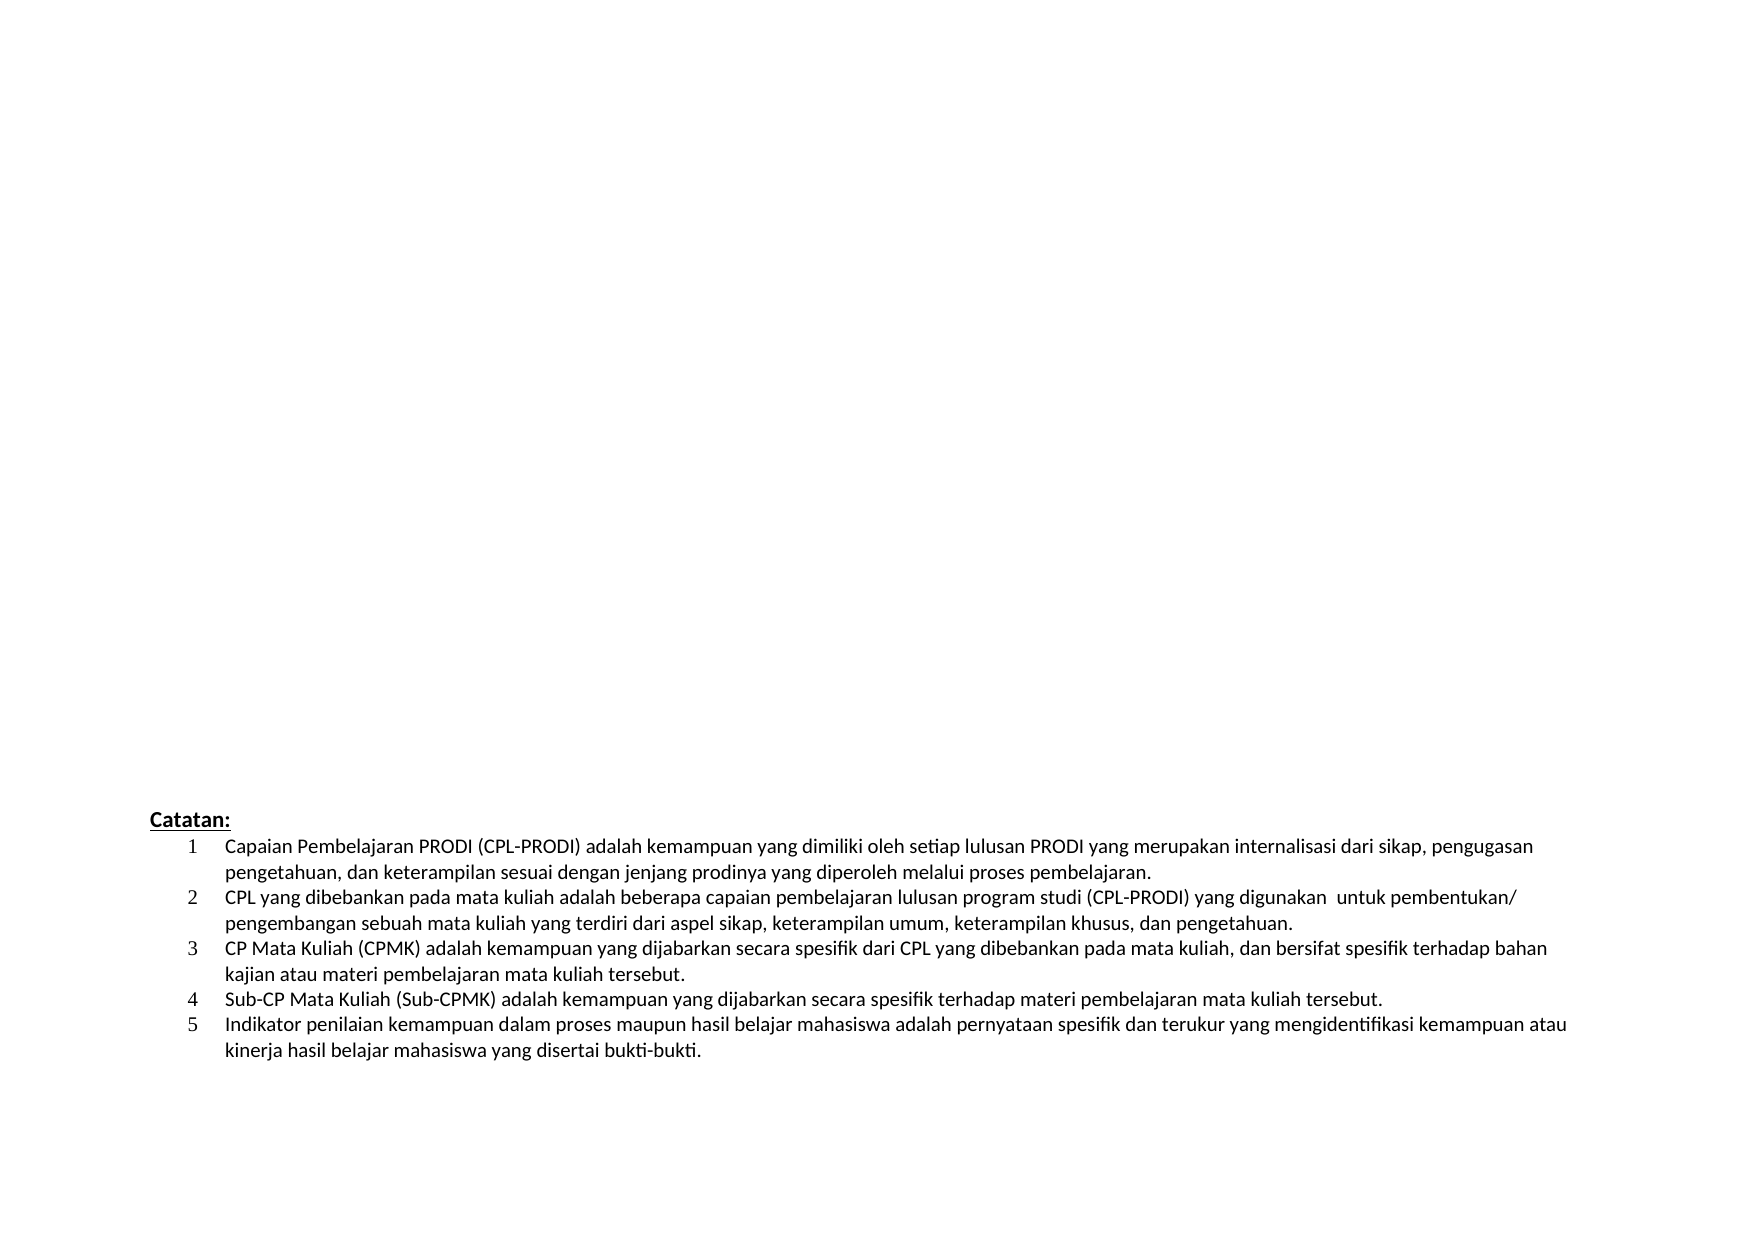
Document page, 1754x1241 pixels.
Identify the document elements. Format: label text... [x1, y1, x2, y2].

list Sub-CP Mata Kuliah (Sub-CPMK) adalah kemampuan yang dijabarkan secara spesifik terhadap materi pembelajaran mata kuliah tersebut. [187, 986, 1604, 1012]
list CP Mata Kuliah (CPMK) adalah kemampuan yang dijabarkan secara spesifik dari CPL yang dibebankan pada mata kuliah, dan bersifat spesifik terhadap bahan kajian atau materi pembelajaran mata kuliah tersebut. [187, 935, 1604, 986]
list Capaian Pembelajaran PRODI (CPL-PRODI) adalah kemampuan yang dimiliki oleh setiap lulusan PRODI yang merupakan internalisasi dari sikap, pengugasan pengetahuan, dan keterampilan sesuai dengan jenjang prodinya yang diperoleh melalui proses pembelajaran. [187, 834, 1604, 884]
text Catatan: [150, 806, 1604, 834]
list CPL yang dibebankan pada mata kuliah adalah beberapa capaian pembelajaran lulusan program studi (CPL-PRODI) yang digunakan untuk pembentukan/ pengembangan sebuah mata kuliah yang terdiri dari aspel sikap, keterampilan umum, keterampilan khusus, dan pengetahuan. [187, 884, 1604, 935]
list Indikator penilaian kemampuan dalam proses maupun hasil belajar mahasiswa adalah pernyataan spesifik dan terukur yang mengidentifikasi kemampuan atau kinerja hasil belajar mahasiswa yang disertai bukti-bukti. [187, 1012, 1604, 1062]
